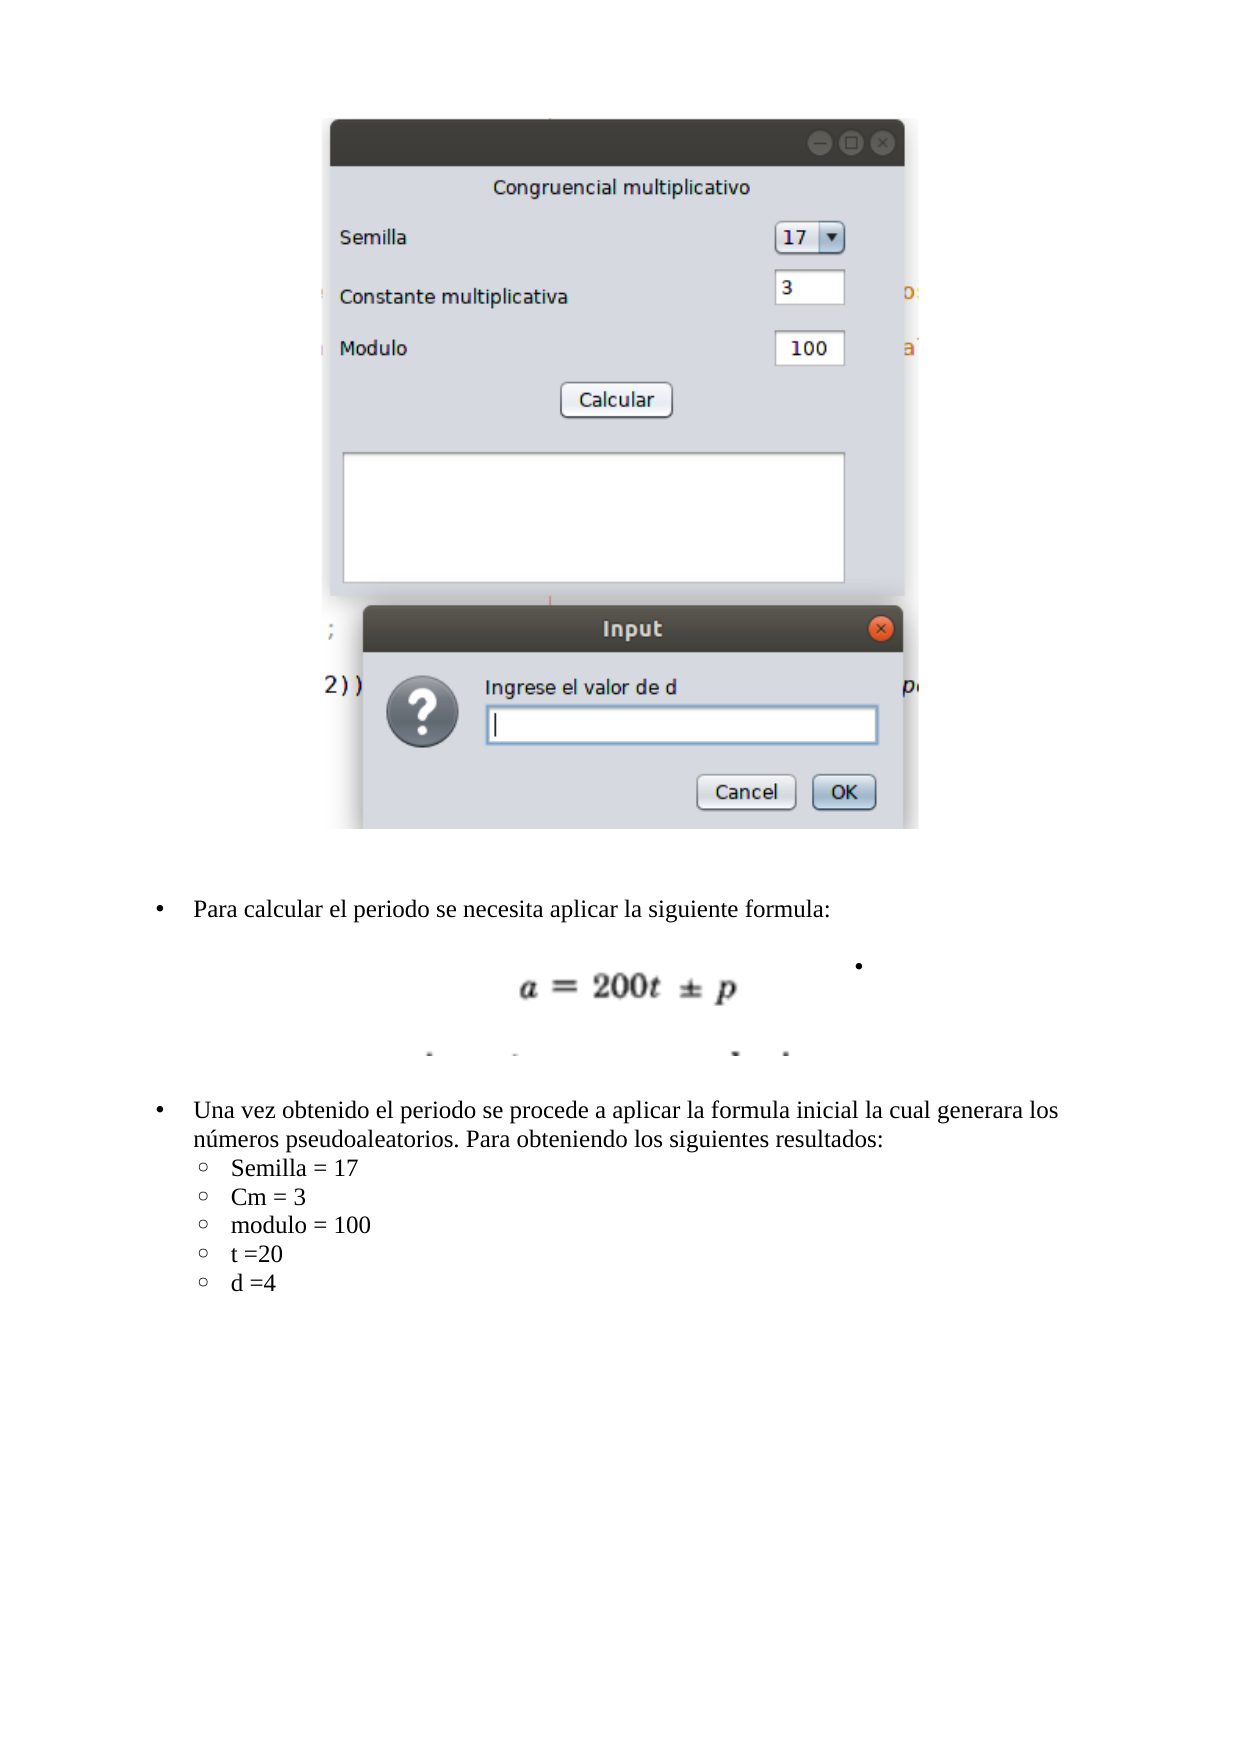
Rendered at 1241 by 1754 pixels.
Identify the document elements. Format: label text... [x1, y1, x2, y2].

list t =20 [193, 1239, 1122, 1268]
list Semilla = 17 [193, 1153, 1122, 1182]
list modulo = 100 [193, 1211, 1122, 1239]
list d =4 [193, 1268, 1122, 1297]
list Una vez obtenido el periodo se procede a aplicar la formula inicial la cual generara los números pseudoaleatorios. Para obteniendo los siguientes resultados: [156, 1096, 1122, 1153]
list Para calcular el periodo se necesita aplicar la siguiente formula: [156, 894, 1122, 923]
picture [321, 118, 919, 829]
list Cm = 3 [193, 1182, 1122, 1211]
picture [423, 923, 817, 1056]
